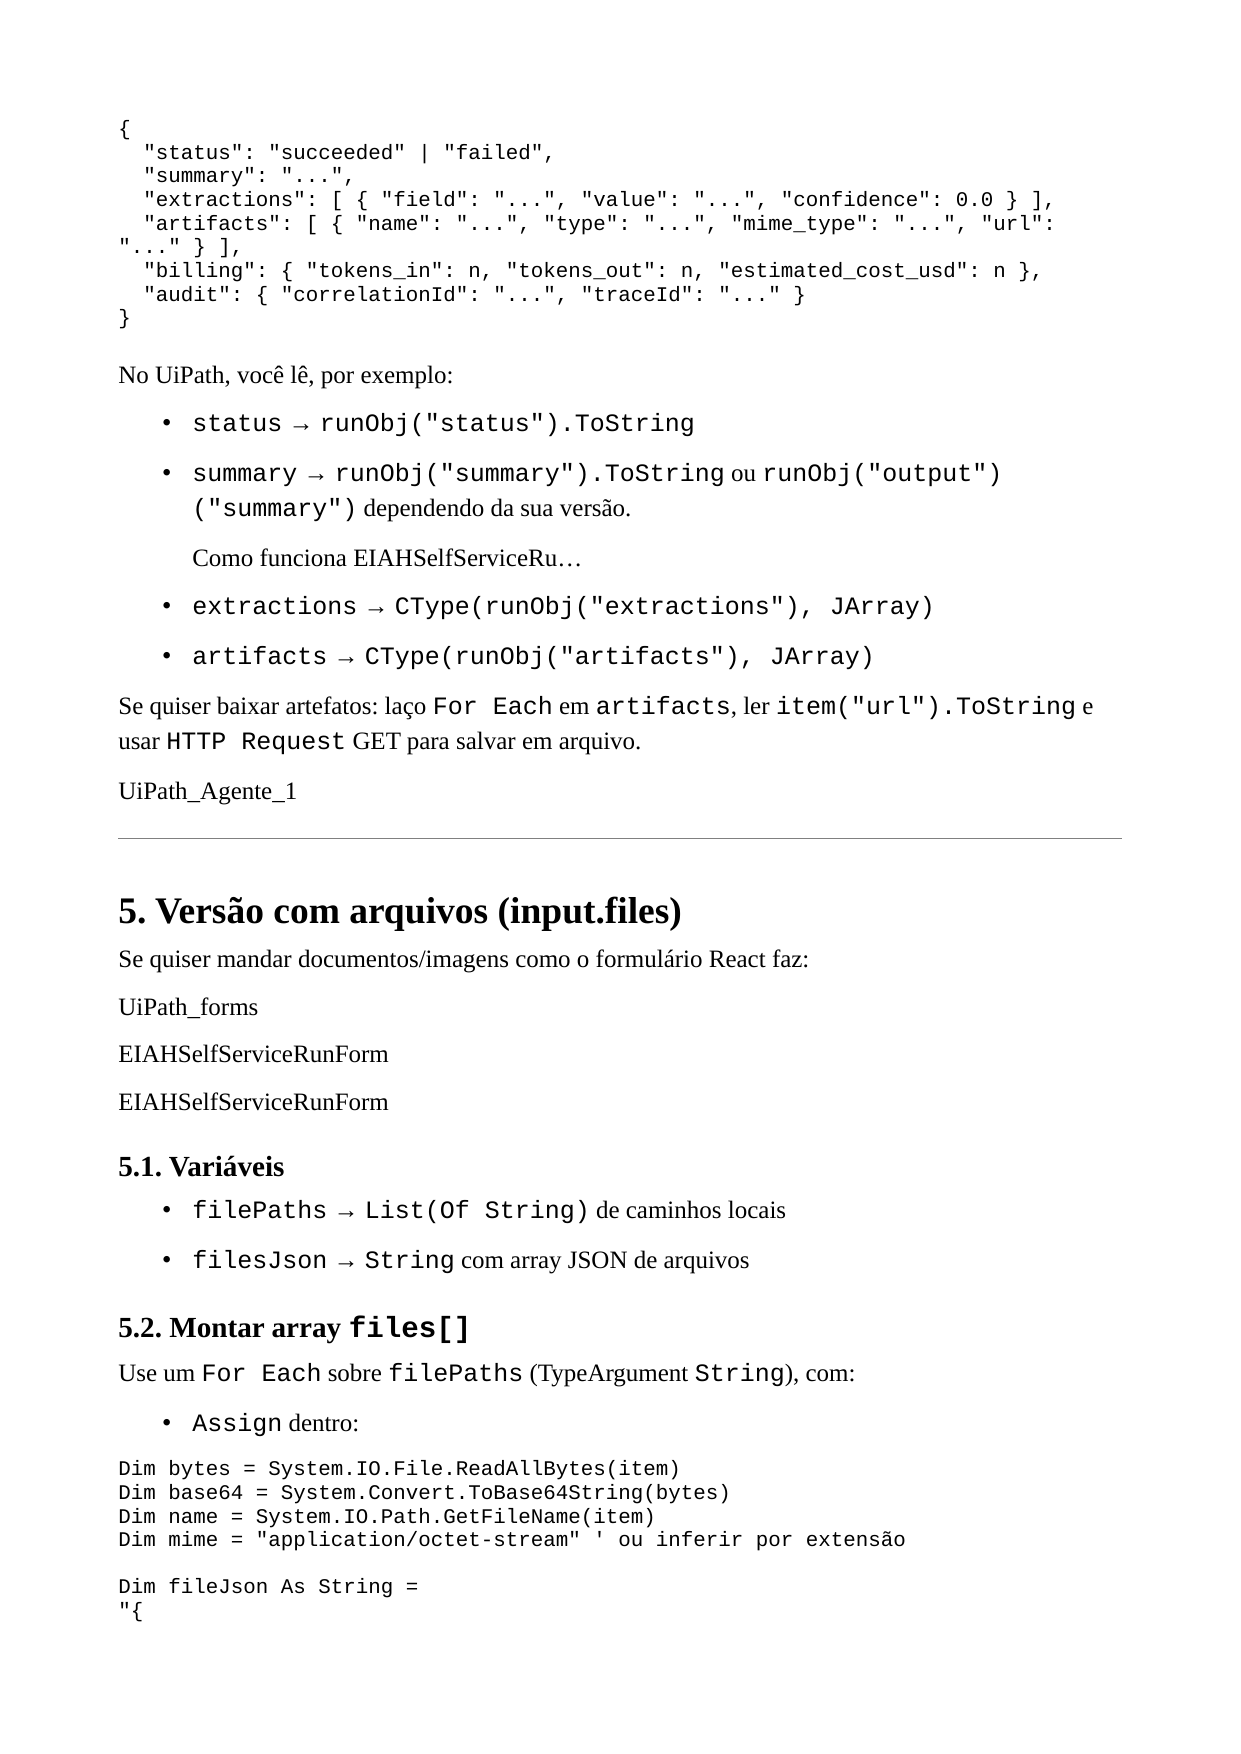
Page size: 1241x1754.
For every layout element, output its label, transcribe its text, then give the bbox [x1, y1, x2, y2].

text Se quiser mandar documentos/imagens como o formulário React faz: [118, 944, 1122, 973]
subtitle 5. Versão com arquivos (input.files) [118, 888, 1122, 932]
text UiPath_forms [118, 992, 1122, 1021]
list Como funciona EIAHSelfServiceRu… [162, 543, 1122, 572]
text Dim fileJson As String = [118, 1577, 1122, 1600]
list extractions → CType(runObj("extractions"), JArray) [162, 591, 1122, 622]
text "audit": { "correlationId": "...", "traceId": "..." } [118, 284, 1122, 307]
text No UiPath, você lê, por exemplo: [118, 360, 1122, 389]
list filesJson → String com array JSON de arquivos [162, 1245, 1122, 1276]
text "artifacts": [ { "name": "...", "type": "...", "mime_type": "...", "url": "..." } ], [118, 213, 1122, 260]
text Dim bytes = System.IO.File.ReadAllBytes(item) [118, 1458, 1122, 1482]
list status → runObj("status").ToString [162, 408, 1122, 439]
list summary → runObj("summary").ToString ou runObj("output")("summary") dependendo da sua versão. [162, 458, 1122, 524]
text Dim mime = "application/octet-stream" ' ou inferir por extensão [118, 1529, 1122, 1553]
subtitle 5.2. Montar array files[] [118, 1310, 1122, 1346]
list filePaths → List(Of String) de caminhos locais [162, 1195, 1122, 1226]
text EIAHSelfServiceRunForm [118, 1039, 1122, 1068]
text "summary": "...", [118, 165, 1122, 189]
text UiPath_Agente_1 [118, 776, 1122, 804]
list Assign dentro: [162, 1408, 1122, 1439]
text Use um For Each sobre filePaths (TypeArgument String), com: [118, 1358, 1122, 1389]
text "billing": { "tokens_in": n, "tokens_out": n, "estimated_cost_usd": n }, [118, 260, 1122, 284]
text Se quiser baixar artefatos: laço For Each em artifacts, ler item("url").ToString e usar HTTP Request GET para salvar em arquivo. [118, 691, 1122, 757]
subtitle 5.1. Variáveis [118, 1149, 1122, 1183]
text } [118, 307, 1122, 331]
text EIAHSelfServiceRunForm [118, 1087, 1122, 1116]
text Dim name = System.IO.Path.GetFileName(item) [118, 1506, 1122, 1529]
text "status": "succeeded" | "failed", [118, 142, 1122, 165]
list artifacts → CType(runObj("artifacts"), JArray) [162, 641, 1122, 672]
text "{ [118, 1600, 1122, 1624]
text "extractions": [ { "field": "...", "value": "...", "confidence": 0.0 } ], [118, 189, 1122, 213]
text { [118, 118, 1122, 142]
text Dim base64 = System.Convert.ToBase64String(bytes) [118, 1482, 1122, 1506]
